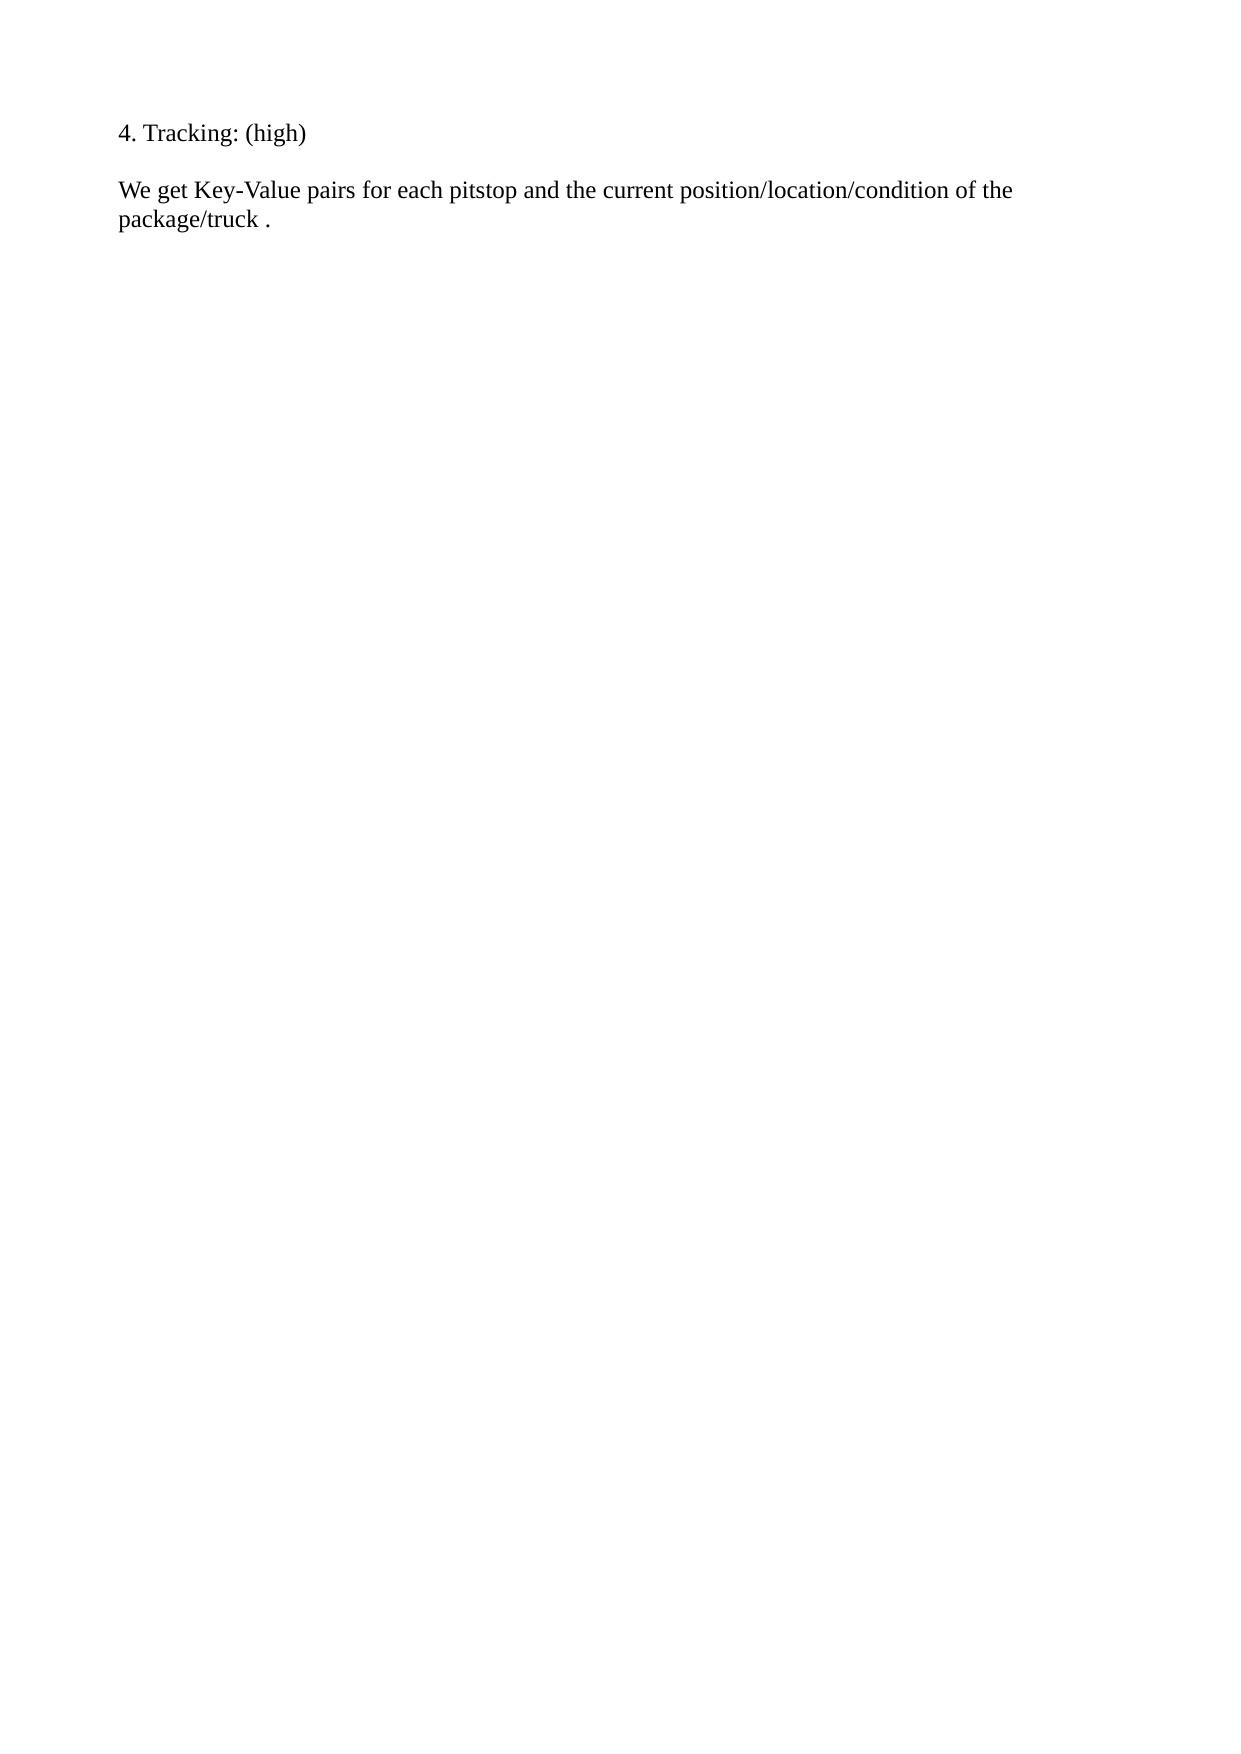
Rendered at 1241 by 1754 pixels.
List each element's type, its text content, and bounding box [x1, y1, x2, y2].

text We get Key-Value pairs for each pitstop and the current position/location/condition of the package/truck . [118, 176, 1122, 233]
text 4. Tracking: (high) [118, 118, 1122, 147]
